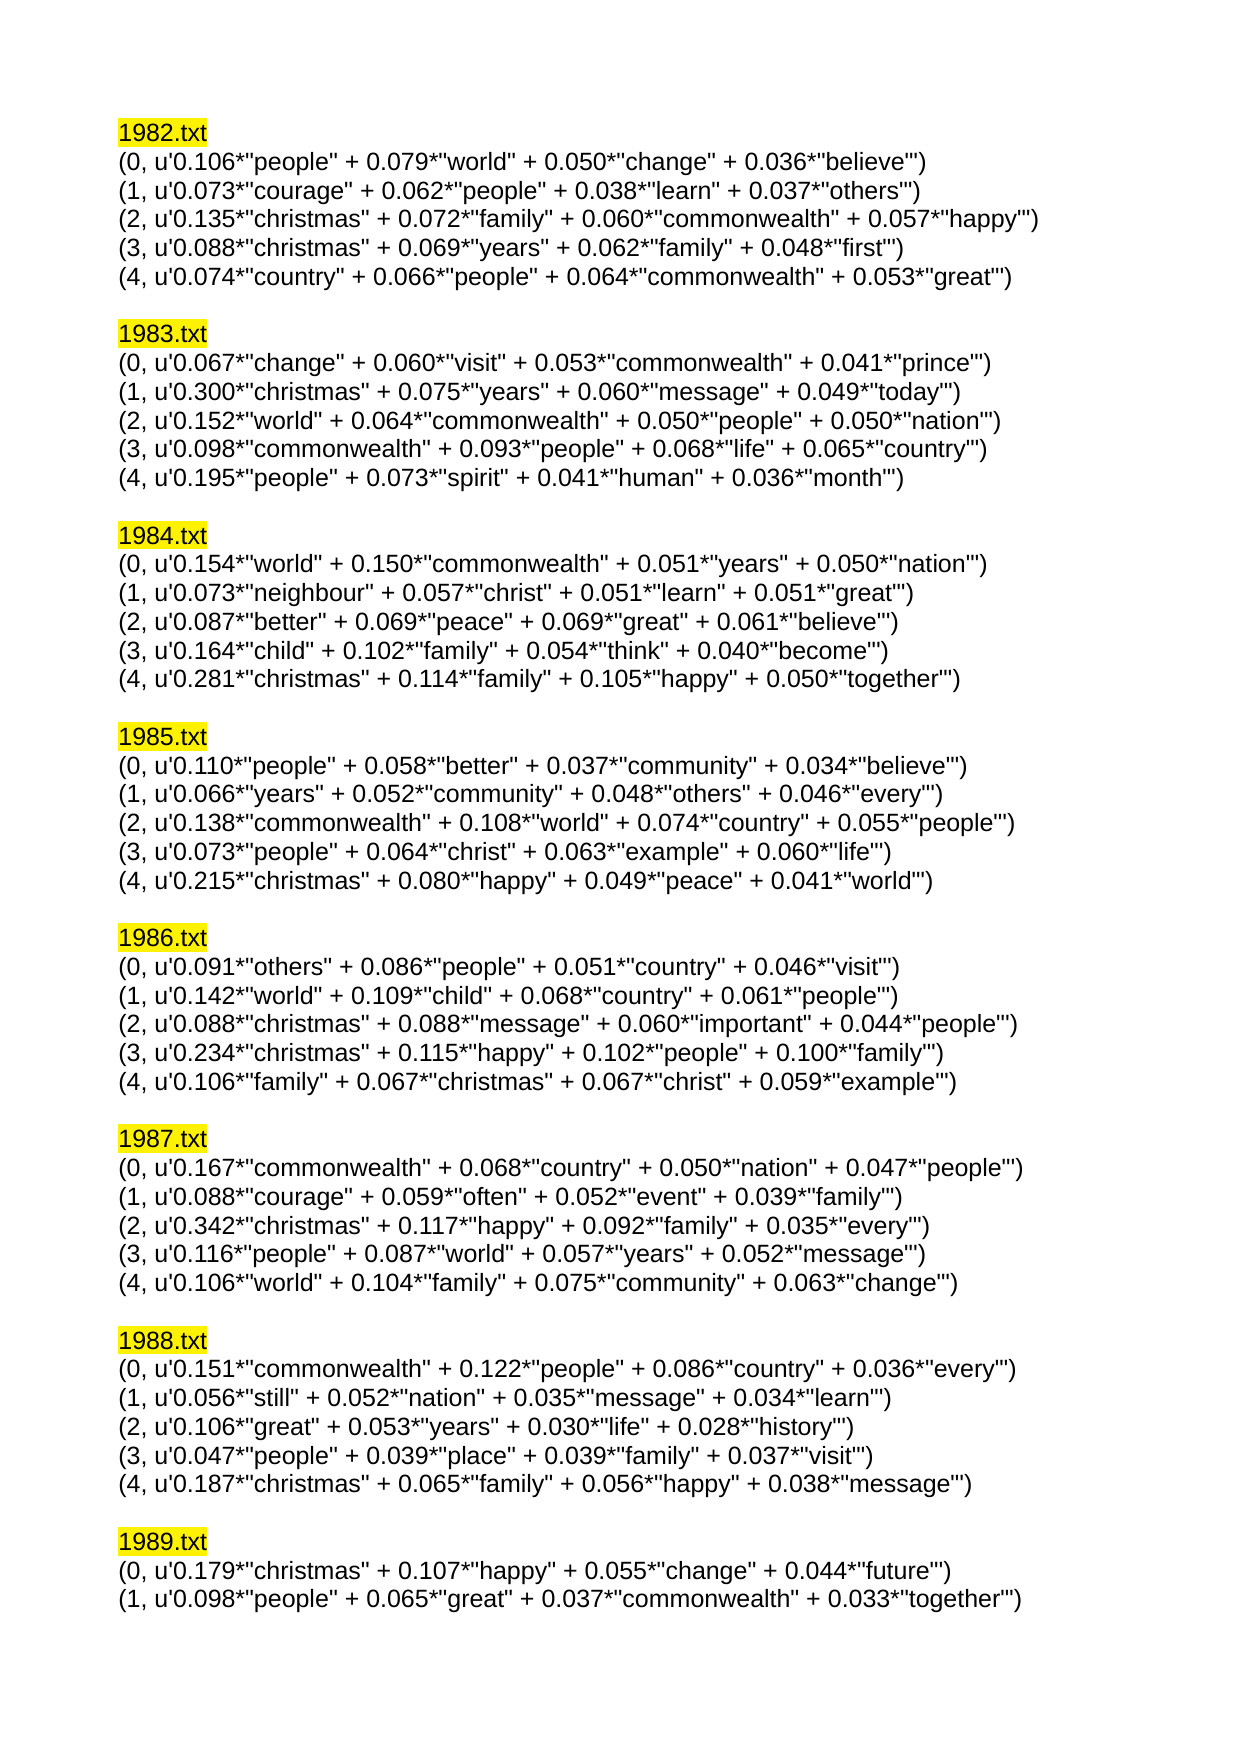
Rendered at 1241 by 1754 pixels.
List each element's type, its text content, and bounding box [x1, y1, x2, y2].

text (4, u'0.281*"christmas" + 0.114*"family" + 0.105*"happy" + 0.050*"together"') [118, 664, 1122, 693]
text (1, u'0.098*"people" + 0.065*"great" + 0.037*"commonwealth" + 0.033*"together"') [118, 1584, 1122, 1613]
text (3, u'0.234*"christmas" + 0.115*"happy" + 0.102*"people" + 0.100*"family"') [118, 1038, 1122, 1067]
text (2, u'0.138*"commonwealth" + 0.108*"world" + 0.074*"country" + 0.055*"people"') [118, 808, 1122, 837]
text (2, u'0.342*"christmas" + 0.117*"happy" + 0.092*"family" + 0.035*"every"') [118, 1211, 1122, 1239]
text (0, u'0.154*"world" + 0.150*"commonwealth" + 0.051*"years" + 0.050*"nation"') [118, 549, 1122, 578]
text (2, u'0.087*"better" + 0.069*"peace" + 0.069*"great" + 0.061*"believe"') [118, 607, 1122, 636]
text (3, u'0.098*"commonwealth" + 0.093*"people" + 0.068*"life" + 0.065*"country"') [118, 434, 1122, 463]
text (4, u'0.187*"christmas" + 0.065*"family" + 0.056*"happy" + 0.038*"message"') [118, 1469, 1122, 1498]
text (4, u'0.215*"christmas" + 0.080*"happy" + 0.049*"peace" + 0.041*"world"') [118, 866, 1122, 894]
text 1986.txt [118, 923, 1122, 952]
text (0, u'0.167*"commonwealth" + 0.068*"country" + 0.050*"nation" + 0.047*"people"') [118, 1153, 1122, 1182]
text (3, u'0.088*"christmas" + 0.069*"years" + 0.062*"family" + 0.048*"first"') [118, 233, 1122, 262]
text 1989.txt [118, 1527, 1122, 1556]
text (3, u'0.047*"people" + 0.039*"place" + 0.039*"family" + 0.037*"visit"') [118, 1441, 1122, 1469]
text (0, u'0.151*"commonwealth" + 0.122*"people" + 0.086*"country" + 0.036*"every"') [118, 1354, 1122, 1383]
text (2, u'0.152*"world" + 0.064*"commonwealth" + 0.050*"people" + 0.050*"nation"') [118, 406, 1122, 434]
text (1, u'0.088*"courage" + 0.059*"often" + 0.052*"event" + 0.039*"family"') [118, 1182, 1122, 1211]
text 1985.txt [118, 722, 1122, 751]
text (3, u'0.116*"people" + 0.087*"world" + 0.057*"years" + 0.052*"message"') [118, 1239, 1122, 1268]
text (1, u'0.066*"years" + 0.052*"community" + 0.048*"others" + 0.046*"every"') [118, 779, 1122, 808]
text (4, u'0.074*"country" + 0.066*"people" + 0.064*"commonwealth" + 0.053*"great"') [118, 262, 1122, 291]
text (0, u'0.179*"christmas" + 0.107*"happy" + 0.055*"change" + 0.044*"future"') [118, 1556, 1122, 1584]
text (1, u'0.056*"still" + 0.052*"nation" + 0.035*"message" + 0.034*"learn"') [118, 1383, 1122, 1412]
text (3, u'0.073*"people" + 0.064*"christ" + 0.063*"example" + 0.060*"life"') [118, 837, 1122, 866]
text (1, u'0.300*"christmas" + 0.075*"years" + 0.060*"message" + 0.049*"today"') [118, 377, 1122, 406]
text (3, u'0.164*"child" + 0.102*"family" + 0.054*"think" + 0.040*"become"') [118, 636, 1122, 664]
text 1983.txt [118, 319, 1122, 348]
text (2, u'0.135*"christmas" + 0.072*"family" + 0.060*"commonwealth" + 0.057*"happy"') [118, 204, 1122, 233]
text (4, u'0.106*"world" + 0.104*"family" + 0.075*"community" + 0.063*"change"') [118, 1268, 1122, 1297]
text 1988.txt [118, 1326, 1122, 1354]
text (4, u'0.195*"people" + 0.073*"spirit" + 0.041*"human" + 0.036*"month"') [118, 463, 1122, 492]
text (1, u'0.073*"courage" + 0.062*"people" + 0.038*"learn" + 0.037*"others"') [118, 176, 1122, 204]
text (0, u'0.110*"people" + 0.058*"better" + 0.037*"community" + 0.034*"believe"') [118, 751, 1122, 779]
text (4, u'0.106*"family" + 0.067*"christmas" + 0.067*"christ" + 0.059*"example"') [118, 1067, 1122, 1096]
text (0, u'0.067*"change" + 0.060*"visit" + 0.053*"commonwealth" + 0.041*"prince"') [118, 348, 1122, 377]
text (0, u'0.091*"others" + 0.086*"people" + 0.051*"country" + 0.046*"visit"') [118, 952, 1122, 981]
text 1987.txt [118, 1124, 1122, 1153]
text (2, u'0.088*"christmas" + 0.088*"message" + 0.060*"important" + 0.044*"people"') [118, 1009, 1122, 1038]
text 1982.txt [118, 118, 1122, 147]
text (2, u'0.106*"great" + 0.053*"years" + 0.030*"life" + 0.028*"history"') [118, 1412, 1122, 1441]
text (1, u'0.142*"world" + 0.109*"child" + 0.068*"country" + 0.061*"people"') [118, 981, 1122, 1009]
text (0, u'0.106*"people" + 0.079*"world" + 0.050*"change" + 0.036*"believe"') [118, 147, 1122, 176]
text 1984.txt [118, 521, 1122, 549]
text (1, u'0.073*"neighbour" + 0.057*"christ" + 0.051*"learn" + 0.051*"great"') [118, 578, 1122, 607]
